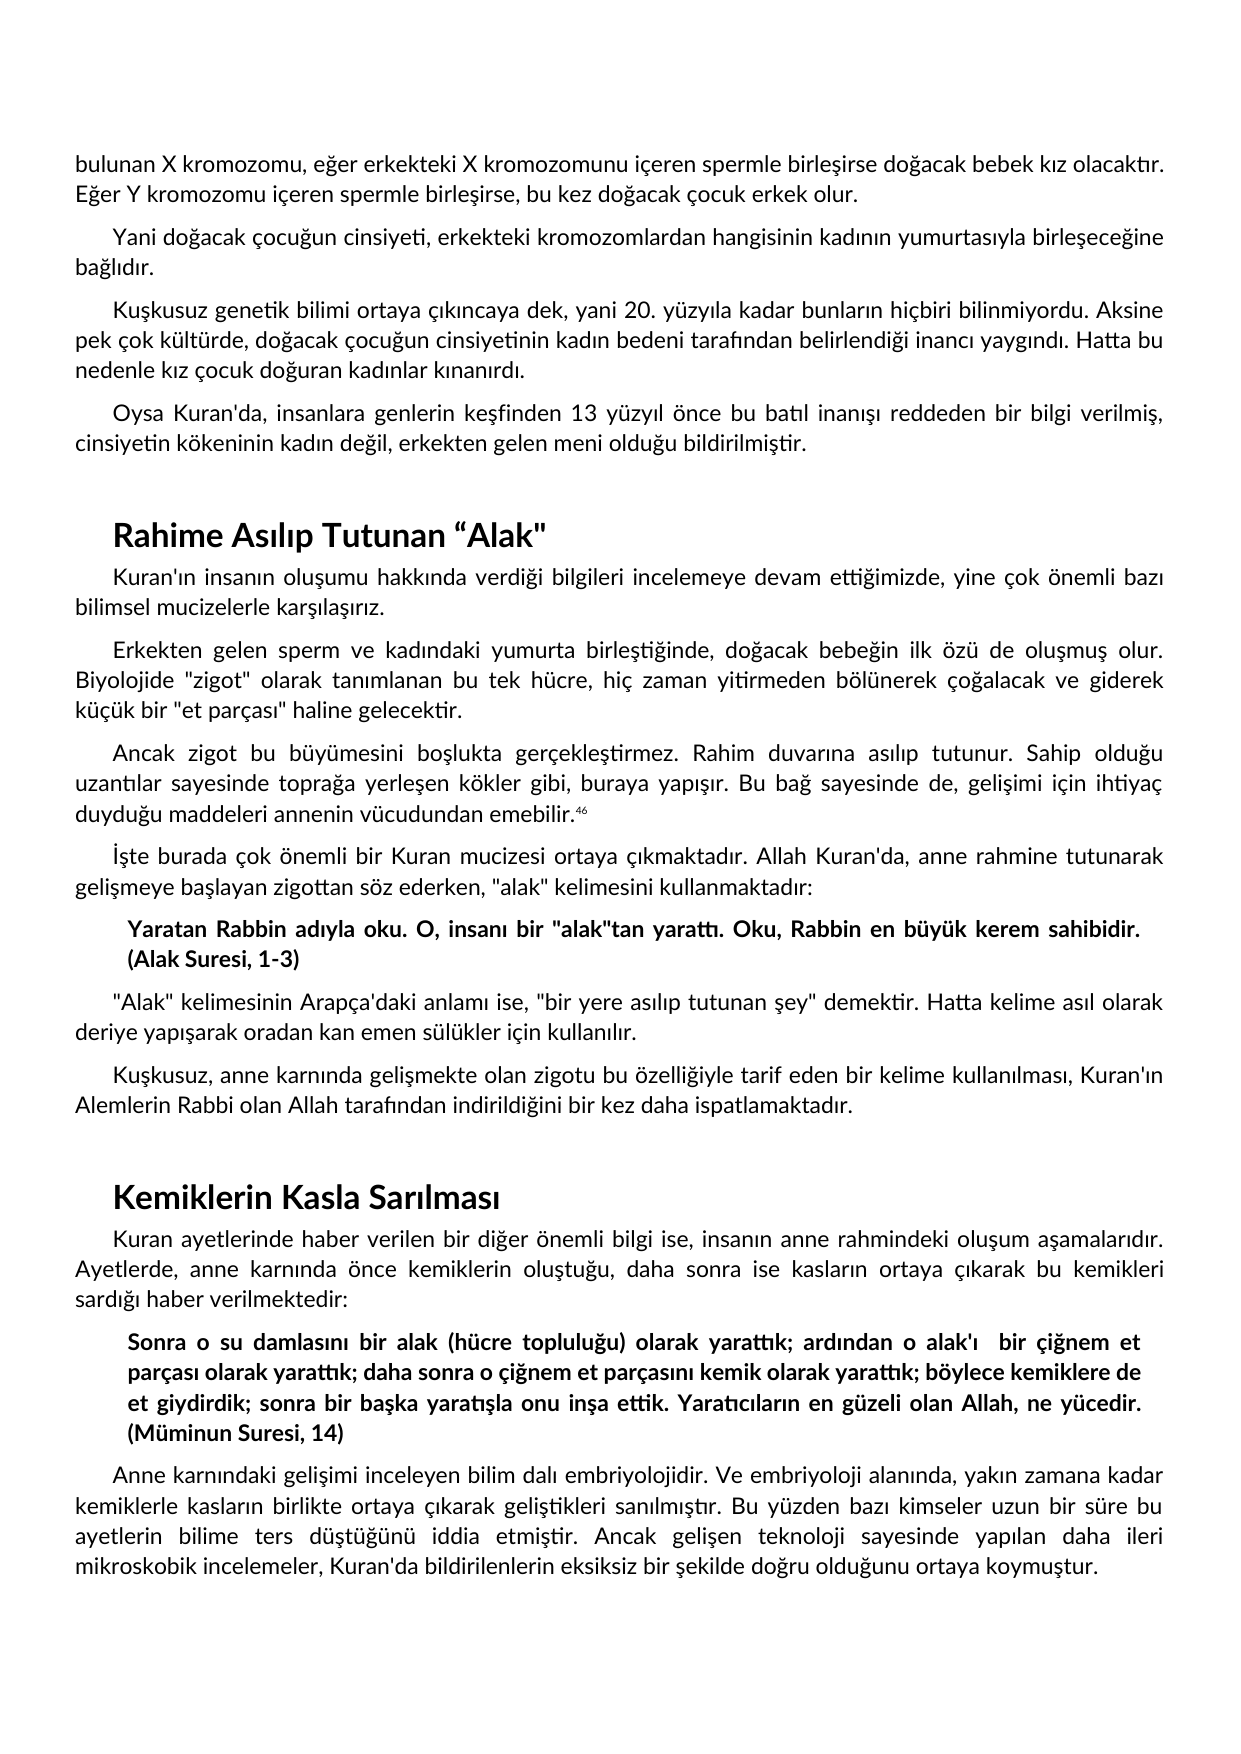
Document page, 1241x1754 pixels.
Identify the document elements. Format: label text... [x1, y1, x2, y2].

text Kuran ayetlerinde haber verilen bir diğer önemli bilgi ise, insanın anne rahmindeki oluşum aşamalarıdır. Ayetlerde, anne karnında önce kemiklerin oluştuğu, daha sonra ise kasların ortaya çıkarak bu kemikleri sardığı haber verilmektedir: [75, 1225, 1165, 1313]
subtitle Kemiklerin Kasla Sarılması [112, 1176, 1165, 1216]
text bulunan X kromozomu, eğer erkekteki X kromozomunu içeren spermle birleşirse doğacak bebek kız olacaktır. Eğer Y kromozomu içeren spermle birleşirse, bu kez doğacak çocuk erkek olur. [75, 150, 1165, 208]
text Ancak zigot bu büyümesini boşlukta gerçekleştirmez. Rahim duvarına asılıp tutunur. Sahip olduğu uzantılar sayesinde toprağa yerleşen kökler gibi, buraya yapışır. Bu bağ sayesinde de, gelişimi için ihtiyaç duyduğu maddeleri annenin vücudundan emebilir.46 [75, 739, 1165, 827]
text Erkekten gelen sperm ve kadındaki yumurta birleştiğinde, doğacak bebeğin ilk özü de oluşmuş olur. Biyolojide "zigot" olarak tanımlanan bu tek hücre, hiç zaman yitirmeden bölünerek çoğalacak ve giderek küçük bir "et parçası" haline gelecektir. [75, 636, 1165, 724]
text İşte burada çok önemli bir Kuran mucizesi ortaya çıkmaktadır. Allah Kuran'da, anne rahmine tutunarak gelişmeye başlayan zigottan söz ederken, "alak" kelimesini kullanmaktadır: [75, 842, 1165, 900]
text Anne karnındaki gelişimi inceleyen bilim dalı embriyolojidir. Ve embriyoloji alanında, yakın zamana kadar kemiklerle kasların birlikte ortaya çıkarak geliştikleri sanılmıştır. Bu yüzden bazı kimseler uzun bir süre bu ayetlerin bilime ters düştüğünü iddia etmiştir. Ancak gelişen teknoloji sayesinde yapılan daha ileri mikroskobik incelemeler, Kuran'da bildirilenlerin eksiksiz bir şekilde doğru olduğunu ortaya koymuştur. [75, 1461, 1165, 1579]
text Sonra o su damlasını bir alak (hücre topluluğu) olarak yarattık; ardından o alak'ı bir çiğnem et parçası olarak yarattık; daha sonra o çiğnem et parçasını kemik olarak yarattık; böylece kemiklere de et giydirdik; sonra bir başka yaratışla onu inşa ettik. Yaratıcıların en güzeli olan Allah, ne yücedir. (Müminun Suresi, 14) [127, 1328, 1143, 1446]
text Yaratan Rabbin adıyla oku. O, insanı bir "alak"tan yarattı. Oku, Rabbin en büyük kerem sahibidir. (Alak Suresi, 1-3) [127, 915, 1143, 973]
text Kuran'ın insanın oluşumu hakkında verdiği bilgileri incelemeye devam ettiğimizde, yine çok önemli bazı bilimsel mucizelerle karşılaşırız. [75, 563, 1165, 621]
text Oysa Kuran'da, insanlara genlerin keşfinden 13 yüzyıl önce bu batıl inanışı reddeden bir bilgi verilmiş, cinsiyetin kökeninin kadın değil, erkekten gelen meni olduğu bildirilmiştir. [75, 399, 1165, 457]
text Yani doğacak çocuğun cinsiyeti, erkekteki kromozomlardan hangisinin kadının yumurtasıyla birleşeceğine bağlıdır. [75, 223, 1165, 281]
text Kuşkusuz, anne karnında gelişmekte olan zigotu bu özelliğiyle tarif eden bir kelime kullanılması, Kuran'ın Alemlerin Rabbi olan Allah tarafından indirildiğini bir kez daha ispatlamaktadır. [75, 1061, 1165, 1118]
text Kuşkusuz genetik bilimi ortaya çıkıncaya dek, yani 20. yüzyıla kadar bunların hiçbiri bilinmiyordu. Aksine pek çok kültürde, doğacak çocuğun cinsiyetinin kadın bedeni tarafından belirlendiği inancı yaygındı. Hatta bu nedenle kız çocuk doğuran kadınlar kınanırdı. [75, 296, 1165, 384]
text "Alak" kelimesinin Arapça'daki anlamı ise, "bir yere asılıp tutunan şey" demektir. Hatta kelime asıl olarak deriye yapışarak oradan kan emen sülükler için kullanılır. [75, 988, 1165, 1046]
subtitle Rahime Asılıp Tutunan “Alak" [112, 514, 1165, 554]
